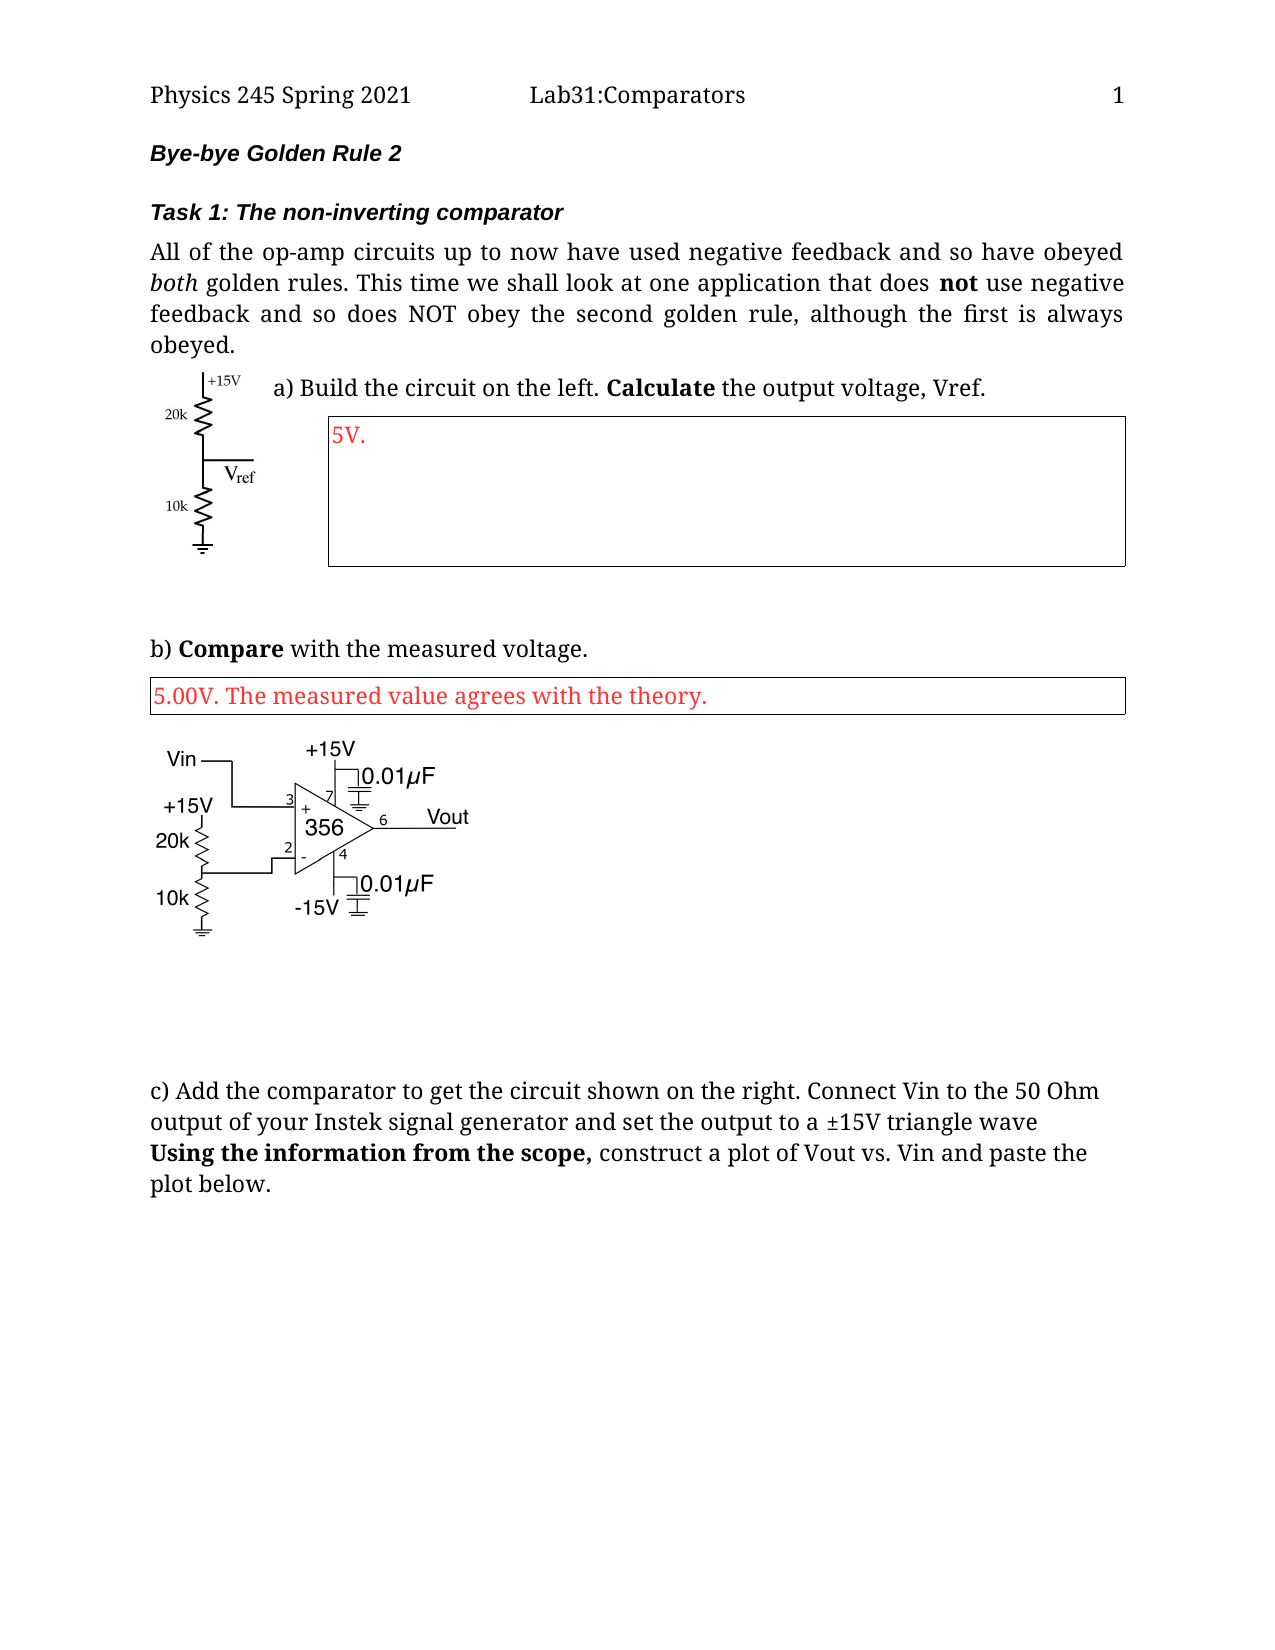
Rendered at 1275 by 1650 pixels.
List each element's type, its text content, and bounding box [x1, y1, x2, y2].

text All of the op-amp circuits up to now have used negative feedback and so have obeyed both golden rules. This time we shall look at one application that does not use negative feedback and so does NOT obey the second golden rule, although the first is always obeyed. [150, 235, 1125, 359]
text 5V. [331, 419, 1122, 450]
subtitle Task 1: The non-inverting comparator [150, 198, 1125, 225]
picture [153, 735, 538, 983]
text a) Build the circuit on the left. Calculate the output voltage, Vref. [258, 372, 1125, 403]
text b) Compare with the measured voltage. [150, 633, 1125, 664]
subtitle Bye-bye Golden Rule 2 [150, 139, 1125, 167]
text c) Add the comparator to get the circuit shown on the right. Connect Vin to the 50 Ohm output of your Instek signal generator and set the output to a ±15V triangle wave Using the information from the scope, construct a plot of Vout vs. Vin and paste the plot below. [150, 1075, 1125, 1199]
picture [161, 371, 258, 554]
text 5.00V. The measured value agrees with the theory. [151, 678, 1125, 714]
